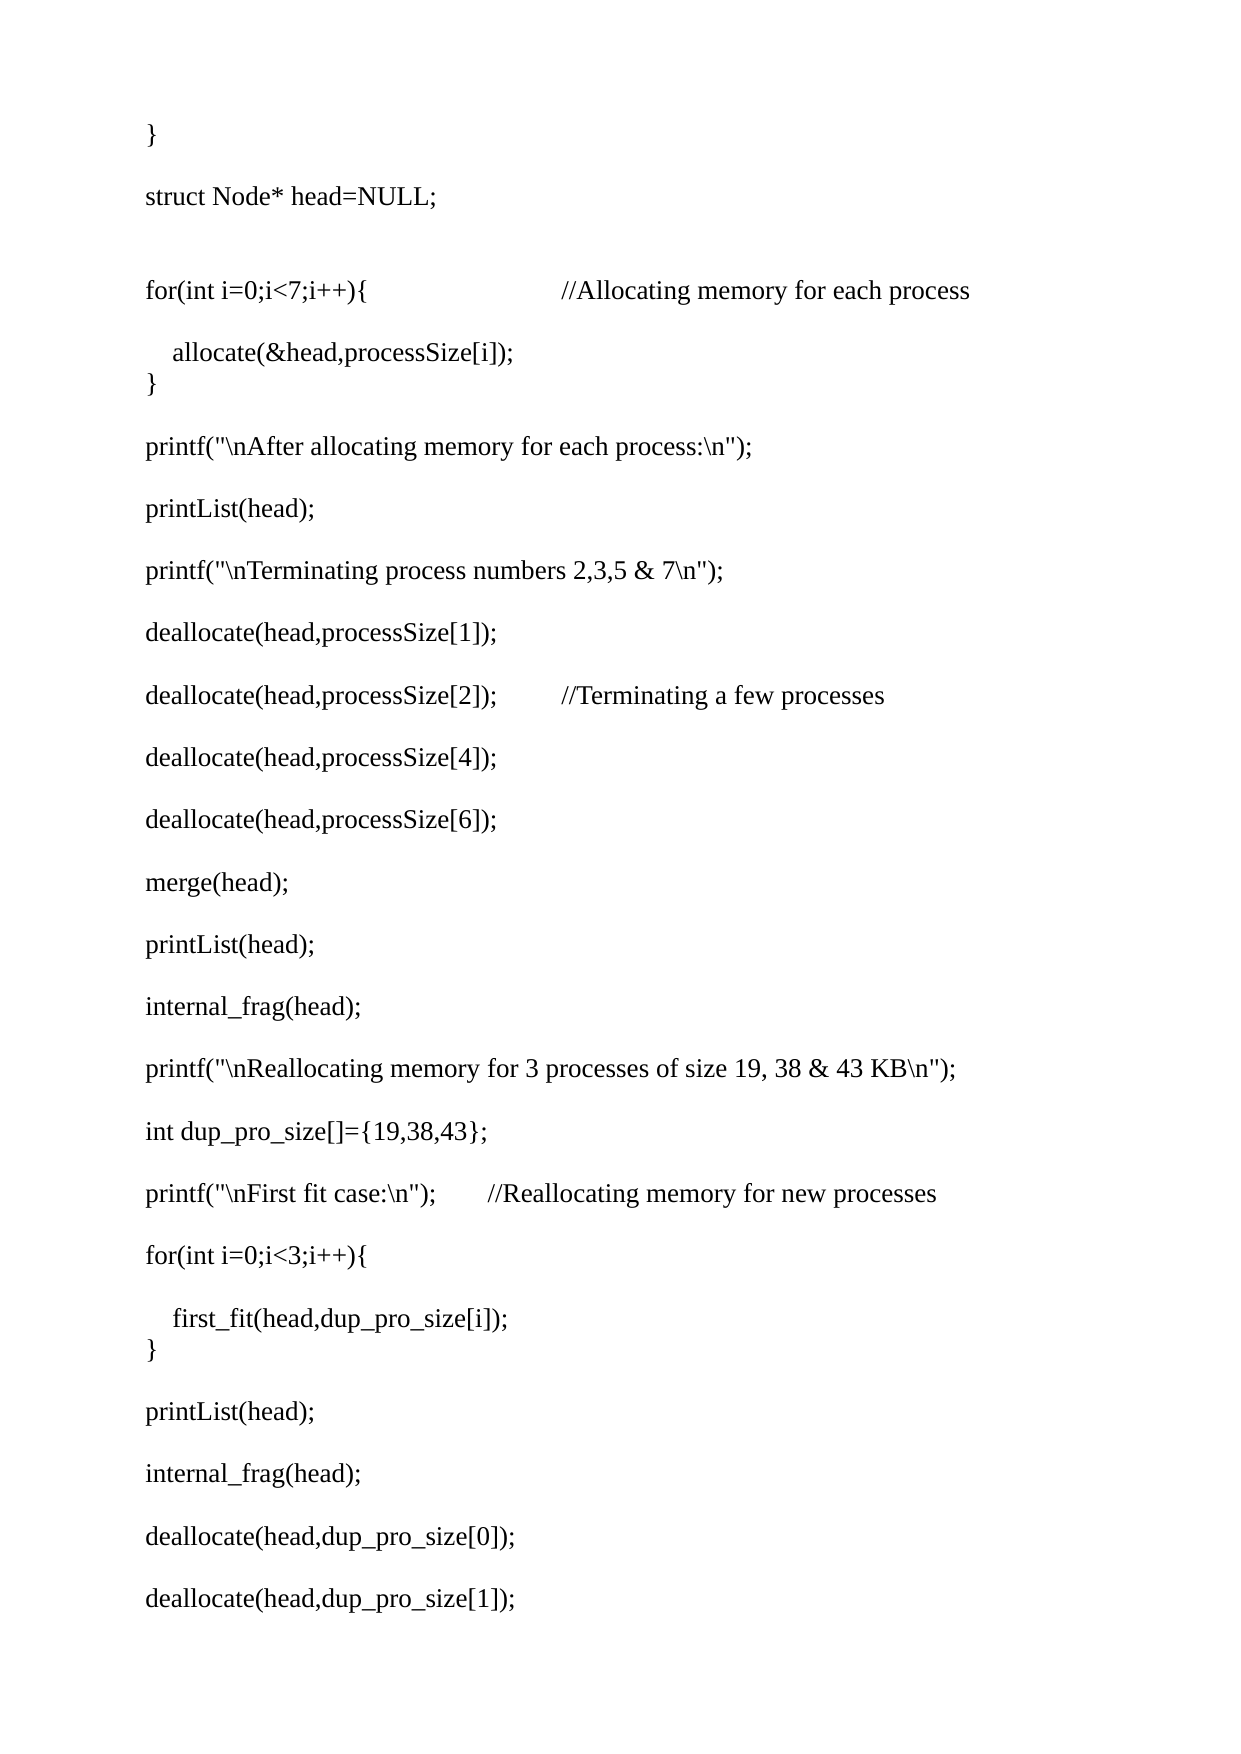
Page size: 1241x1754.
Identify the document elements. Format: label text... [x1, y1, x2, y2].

text printList(head); [118, 928, 1122, 959]
text for(int i=0;i<7;i++){ //Allocating memory for each process [118, 274, 1122, 305]
text } [118, 367, 1122, 398]
text deallocate(head,processSize[4]); [118, 741, 1122, 772]
text printf("\nAfter allocating memory for each process:\n"); [118, 429, 1122, 461]
text printList(head); [118, 492, 1122, 523]
text printList(head); [118, 1395, 1122, 1426]
text struct Node* head=NULL; [118, 180, 1122, 212]
text deallocate(head,processSize[6]); [118, 803, 1122, 834]
text deallocate(head,processSize[1]); [118, 616, 1122, 648]
text deallocate(head,processSize[2]); //Terminating a few processes [118, 679, 1122, 710]
text merge(head); [118, 866, 1122, 897]
text internal_frag(head); [118, 1457, 1122, 1488]
text internal_frag(head); [118, 990, 1122, 1021]
text deallocate(head,dup_pro_size[0]); [118, 1520, 1122, 1551]
text printf("\nFirst fit case:\n"); //Reallocating memory for new processes [118, 1177, 1122, 1208]
text allocate(&head,processSize[i]); [118, 336, 1122, 367]
text for(int i=0;i<3;i++){ [118, 1239, 1122, 1271]
text } [118, 1333, 1122, 1364]
text printf("\nTerminating process numbers 2,3,5 & 7\n"); [118, 554, 1122, 585]
text deallocate(head,dup_pro_size[1]); [118, 1582, 1122, 1613]
text } [118, 118, 1122, 149]
text first_fit(head,dup_pro_size[i]); [118, 1302, 1122, 1333]
text printf("\nReallocating memory for 3 processes of size 19, 38 & 43 KB\n"); [118, 1052, 1122, 1084]
text int dup_pro_size[]={19,38,43}; [118, 1115, 1122, 1146]
